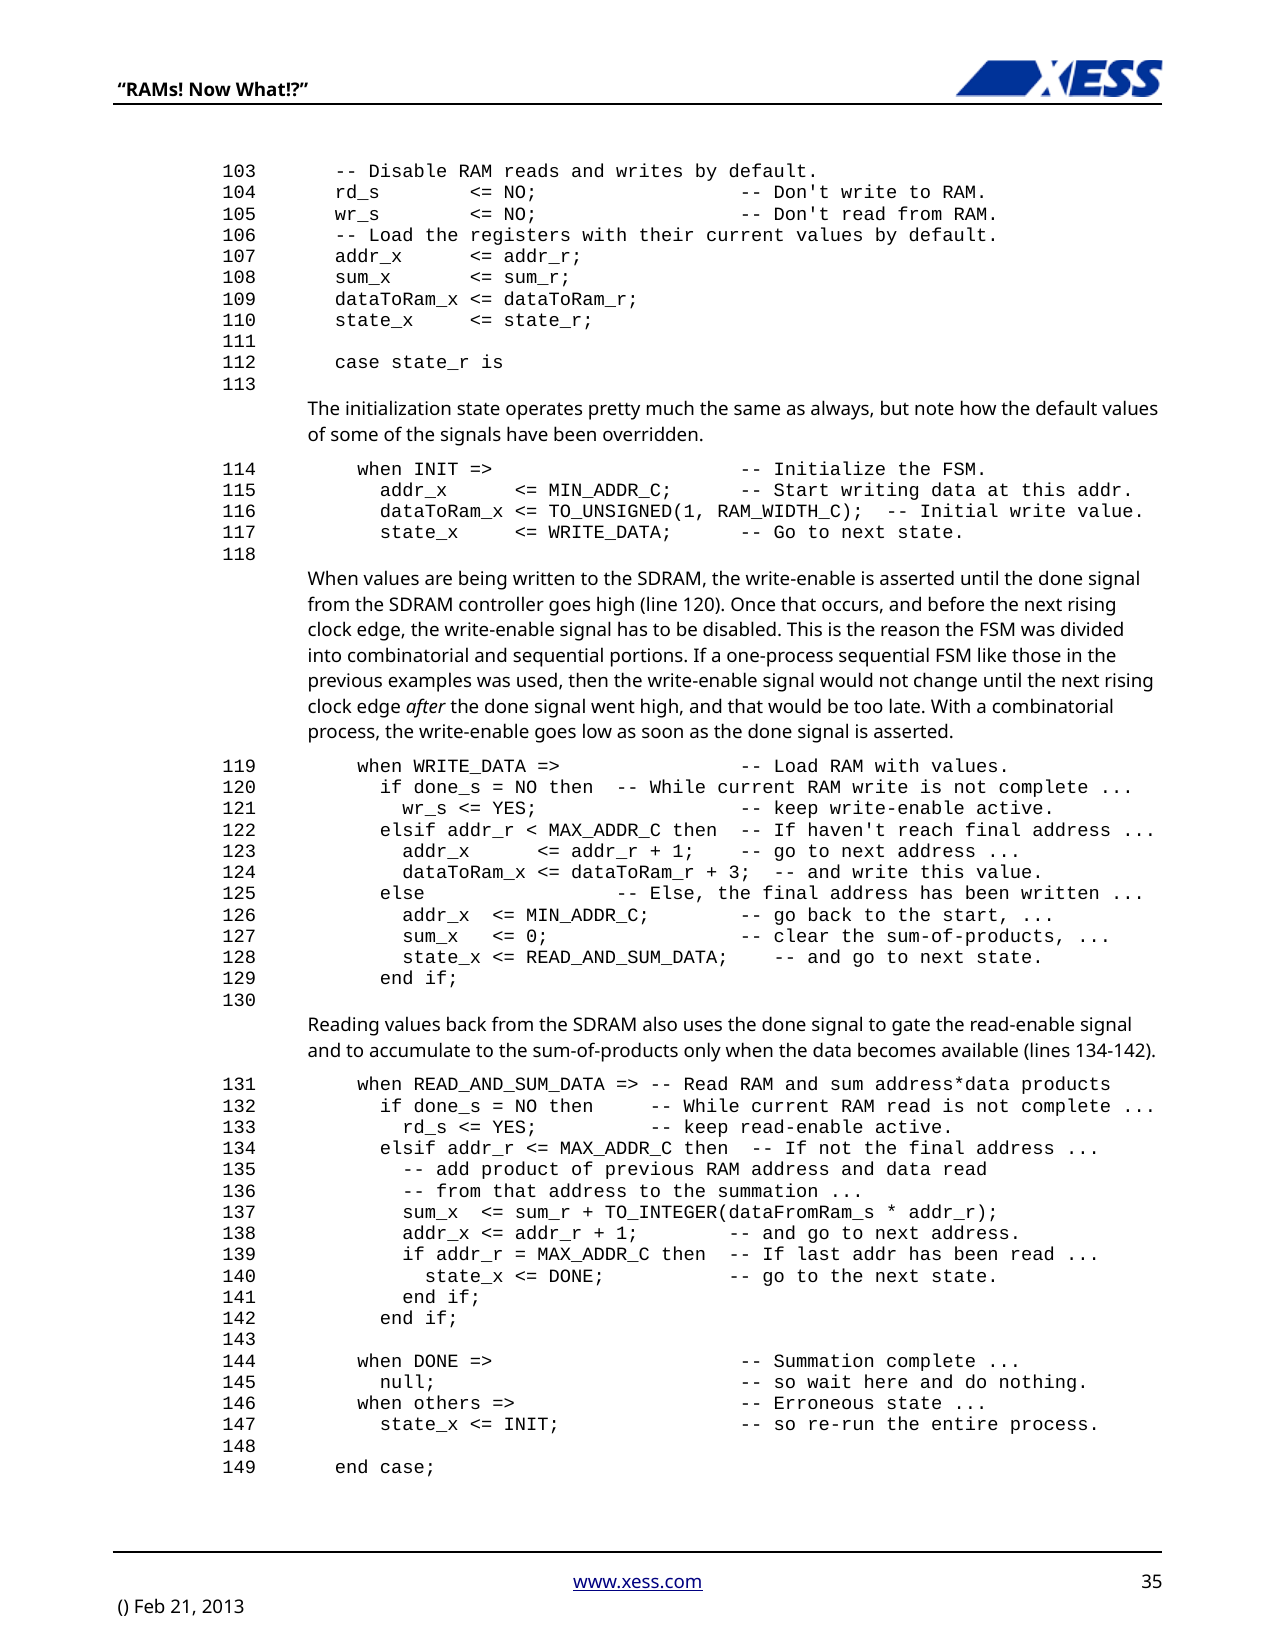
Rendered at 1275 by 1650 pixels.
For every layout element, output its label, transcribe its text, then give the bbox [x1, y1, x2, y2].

list sum_x <= sum_r + TO_INTEGER(dataFromRam_s * addr_r); [289, 1203, 1162, 1224]
list elsif addr_r <= MAX_ADDR_C then -- If not the final address ... [289, 1139, 1162, 1160]
list when INIT => -- Initialize the FSM. [289, 459, 1162, 481]
list state_x <= DONE; -- go to the next state. [289, 1266, 1162, 1288]
list end if; [289, 969, 1162, 990]
list else -- Else, the final address has been written ... [289, 884, 1162, 905]
list -- from that address to the summation ... [289, 1181, 1162, 1203]
list case state_r is [289, 353, 1162, 374]
list null; -- so wait here and do nothing. [289, 1373, 1162, 1394]
list sum_x <= sum_r; [289, 268, 1162, 289]
list -- Load the registers with their current values by default. [289, 226, 1162, 247]
list state_x <= state_r; [289, 311, 1162, 332]
list if done_s = NO then -- While current RAM write is not complete ... [289, 778, 1162, 799]
list sum_x <= 0; -- clear the sum-of-products, ... [289, 927, 1162, 948]
list when READ_AND_SUM_DATA => -- Read RAM and sum address*data products [289, 1075, 1162, 1096]
list -- add product of previous RAM address and data read [289, 1160, 1162, 1181]
list state_x <= INIT; -- so re-run the entire process. [289, 1415, 1162, 1436]
list end if; [289, 1309, 1162, 1330]
list dataToRam_x <= TO_UNSIGNED(1, RAM_WIDTH_C); -- Initial write value. [289, 502, 1162, 523]
text When values are being written to the SDRAM, the write-enable is asserted until the done signal from the SDRAM controller goes high (line 120). Once that occurs, and before the next rising clock edge, the write-enable signal has to be disabled. This is the reason the FSM was divided into combinatorial and sequential portions. If a one-process sequential FSM like those in the previous examples was used, then the write-enable signal would not change until the next rising clock edge after the done signal went high, and that would be too late. With a combinatorial process, the write-enable goes low as soon as the done signal is asserted. [307, 566, 1162, 744]
text The initialization state operates pretty much the same as always, but note how the default values of some of the signals have been overridden. [307, 396, 1162, 447]
list when DONE => -- Summation complete ... [289, 1351, 1162, 1373]
list if addr_r = MAX_ADDR_C then -- If last addr has been read ... [289, 1245, 1162, 1266]
picture [955, 60, 1163, 97]
list wr_s <= NO; -- Don't read from RAM. [289, 204, 1162, 226]
list addr_x <= MIN_ADDR_C; -- Start writing data at this addr. [289, 481, 1162, 502]
list state_x <= READ_AND_SUM_DATA; -- and go to next state. [289, 948, 1162, 969]
list dataToRam_x <= dataToRam_r; [289, 289, 1162, 311]
list -- Disable RAM reads and writes by default. [289, 162, 1162, 183]
list end if; [289, 1288, 1162, 1309]
list addr_x <= addr_r; [289, 247, 1162, 268]
list rd_s <= NO; -- Don't write to RAM. [289, 183, 1162, 204]
list when others => -- Erroneous state ... [289, 1394, 1162, 1415]
text Reading values back from the SDRAM also uses the done signal to gate the read-enable signal and to accumulate to the sum-of-products only when the data becomes available (lines 134-142). [307, 1012, 1162, 1063]
list addr_x <= addr_r + 1; -- go to next address ... [289, 842, 1162, 863]
list rd_s <= YES; -- keep read-enable active. [289, 1118, 1162, 1139]
list dataToRam_x <= dataToRam_r + 3; -- and write this value. [289, 863, 1162, 884]
list if done_s = NO then -- While current RAM read is not complete ... [289, 1096, 1162, 1118]
list addr_x <= addr_r + 1; -- and go to next address. [289, 1224, 1162, 1245]
list elsif addr_r < MAX_ADDR_C then -- If haven't reach final address ... [289, 820, 1162, 842]
list addr_x <= MIN_ADDR_C; -- go back to the start, ... [289, 905, 1162, 927]
list end case; [289, 1458, 1162, 1479]
list wr_s <= YES; -- keep write-enable active. [289, 799, 1162, 820]
list when WRITE_DATA => -- Load RAM with values. [289, 757, 1162, 778]
list state_x <= WRITE_DATA; -- Go to next state. [289, 523, 1162, 544]
